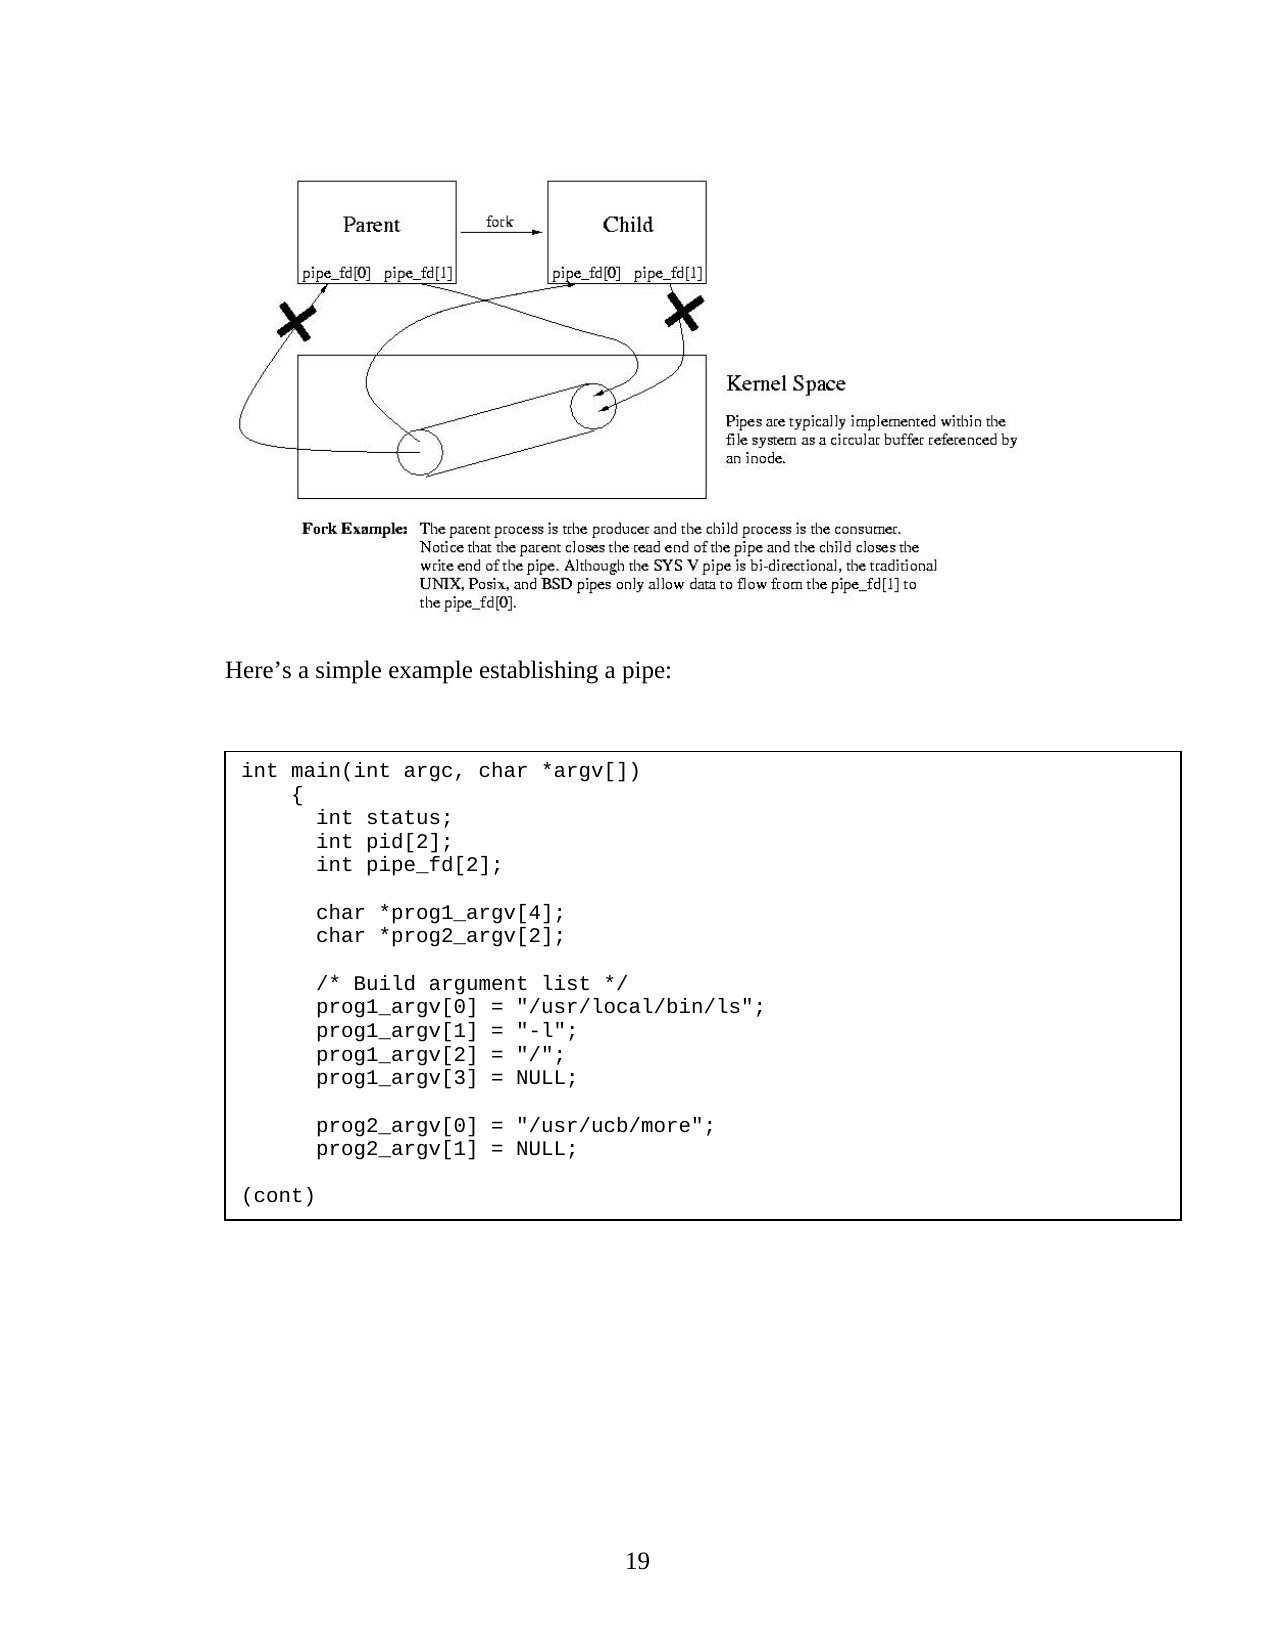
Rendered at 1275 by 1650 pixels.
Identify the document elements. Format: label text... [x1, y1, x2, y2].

text int pipe_fd[2]; [241, 854, 1165, 878]
text prog1_argv[1] = "-l"; [241, 1020, 1165, 1044]
text int pid[2]; [241, 831, 1165, 854]
text /* Build argument list */ [241, 973, 1165, 996]
text prog1_argv[0] = "/usr/local/bin/ls"; [241, 996, 1165, 1020]
text prog1_argv[3] = NULL; [241, 1067, 1165, 1091]
text Here’s a simple example establishing a pipe: [225, 656, 1050, 684]
text char *prog2_argv[2]; [241, 925, 1165, 949]
picture [225, 150, 1074, 627]
text prog1_argv[2] = "/"; [241, 1044, 1165, 1067]
text [226, 752, 1180, 1219]
text int status; [241, 807, 1165, 831]
text int main(int argc, char *argv[]) [241, 760, 1165, 783]
text char *prog1_argv[4]; [241, 902, 1165, 925]
text prog2_argv[0] = "/usr/ucb/more"; [241, 1114, 1165, 1138]
text prog2_argv[1] = NULL; [241, 1138, 1165, 1162]
text (cont) [241, 1186, 1165, 1209]
text { [241, 783, 1165, 807]
